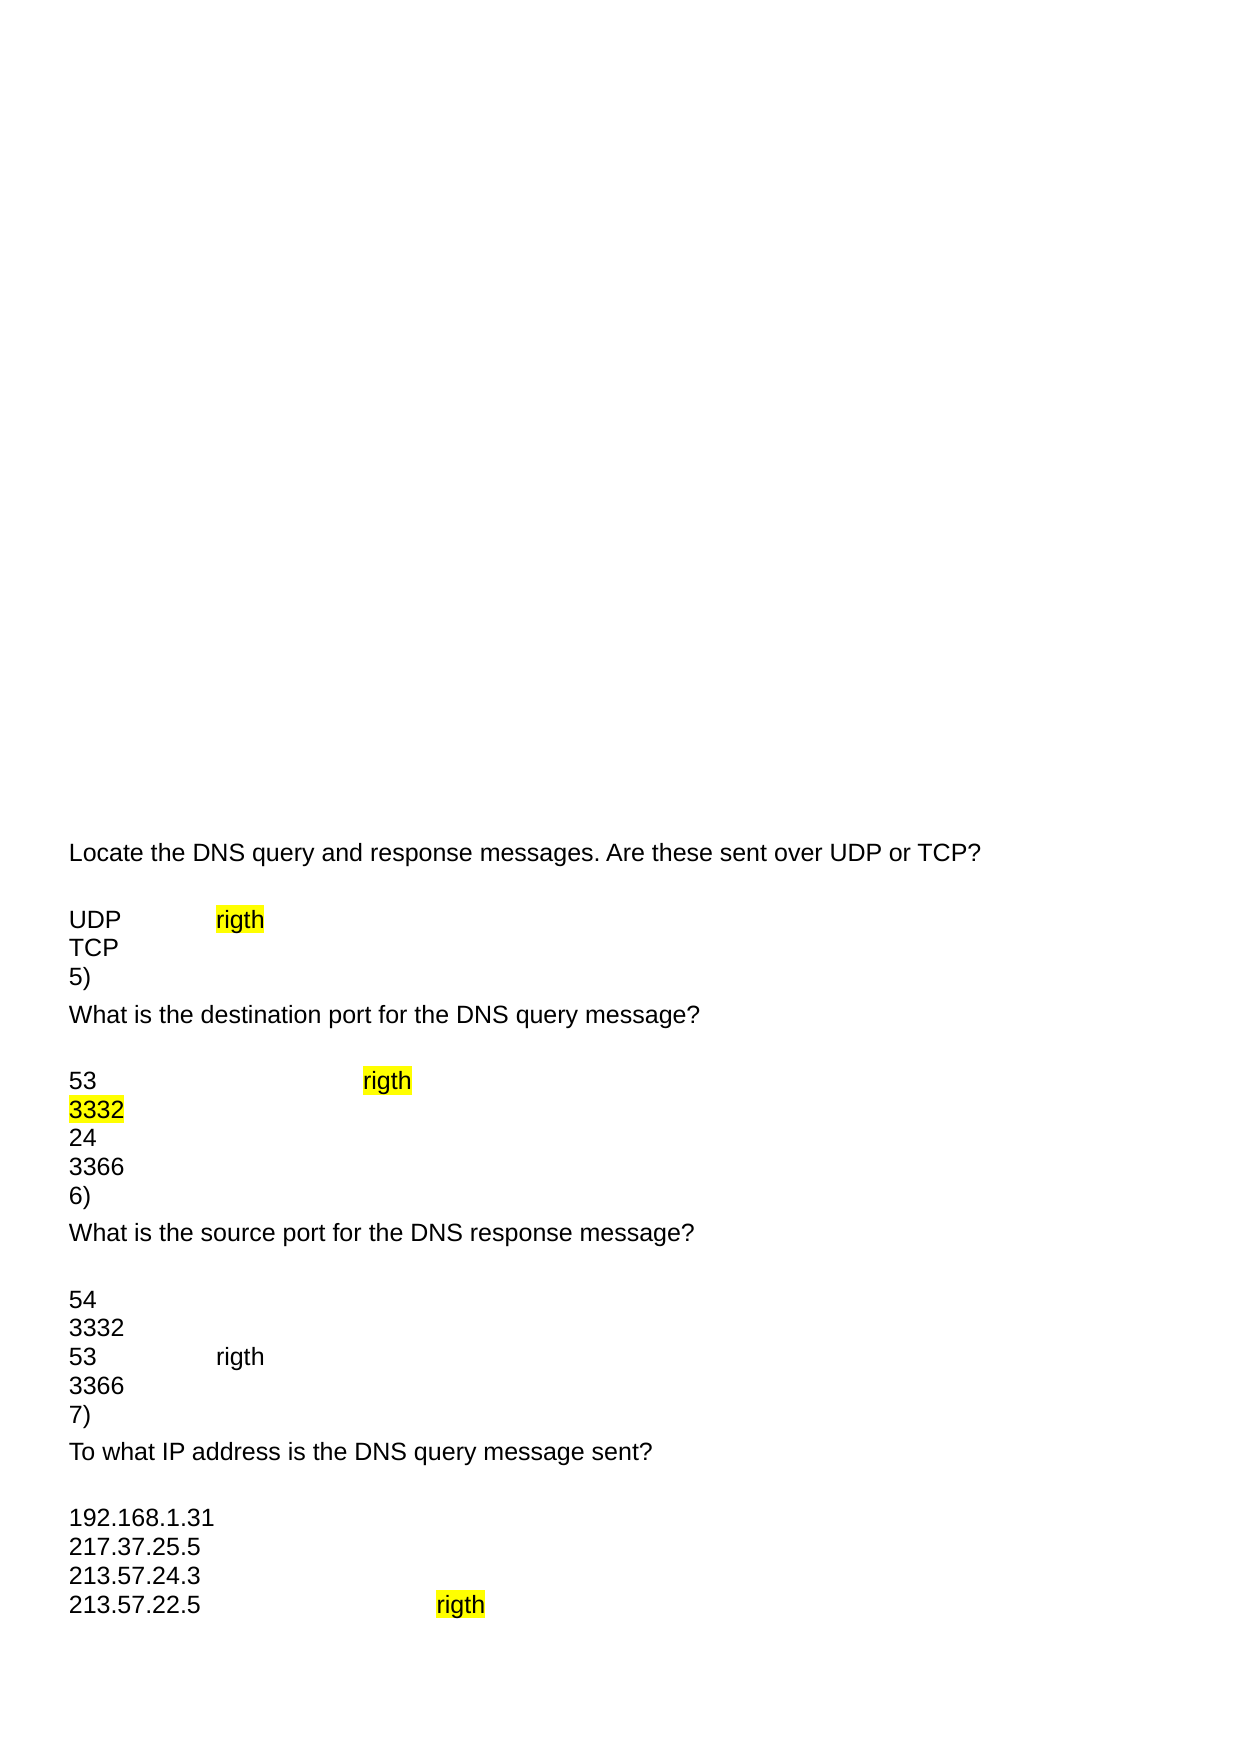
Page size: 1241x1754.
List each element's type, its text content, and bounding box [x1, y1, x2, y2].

text 217.37.25.5 [69, 1532, 1179, 1561]
text 53 rigth [69, 1066, 1179, 1095]
text 7) [69, 1400, 1171, 1428]
text 3366 [69, 1371, 1179, 1400]
text 54 [69, 1285, 1179, 1313]
text 213.57.22.5 rigth [69, 1590, 1179, 1618]
text 192.168.1.31 [69, 1503, 1179, 1532]
text 24 [69, 1123, 1179, 1152]
text 3332 [69, 1313, 1179, 1342]
text What is the source port for the DNS response message? [69, 1210, 1179, 1247]
text 5) [69, 962, 1171, 991]
text 6) [69, 1181, 1171, 1210]
text 3366 [69, 1152, 1179, 1181]
text 3332 [69, 1095, 1179, 1123]
text What is the destination port for the DNS query message? [69, 991, 1179, 1028]
text TCP [69, 933, 1179, 962]
text 53 rigth [69, 1342, 1179, 1371]
text Locate the DNS query and response messages. Are these sent over UDP or TCP? [69, 830, 1179, 867]
text UDP rigth [69, 905, 1179, 933]
text To what IP address is the DNS query message sent? [69, 1428, 1179, 1466]
text 213.57.24.3 [69, 1561, 1179, 1590]
